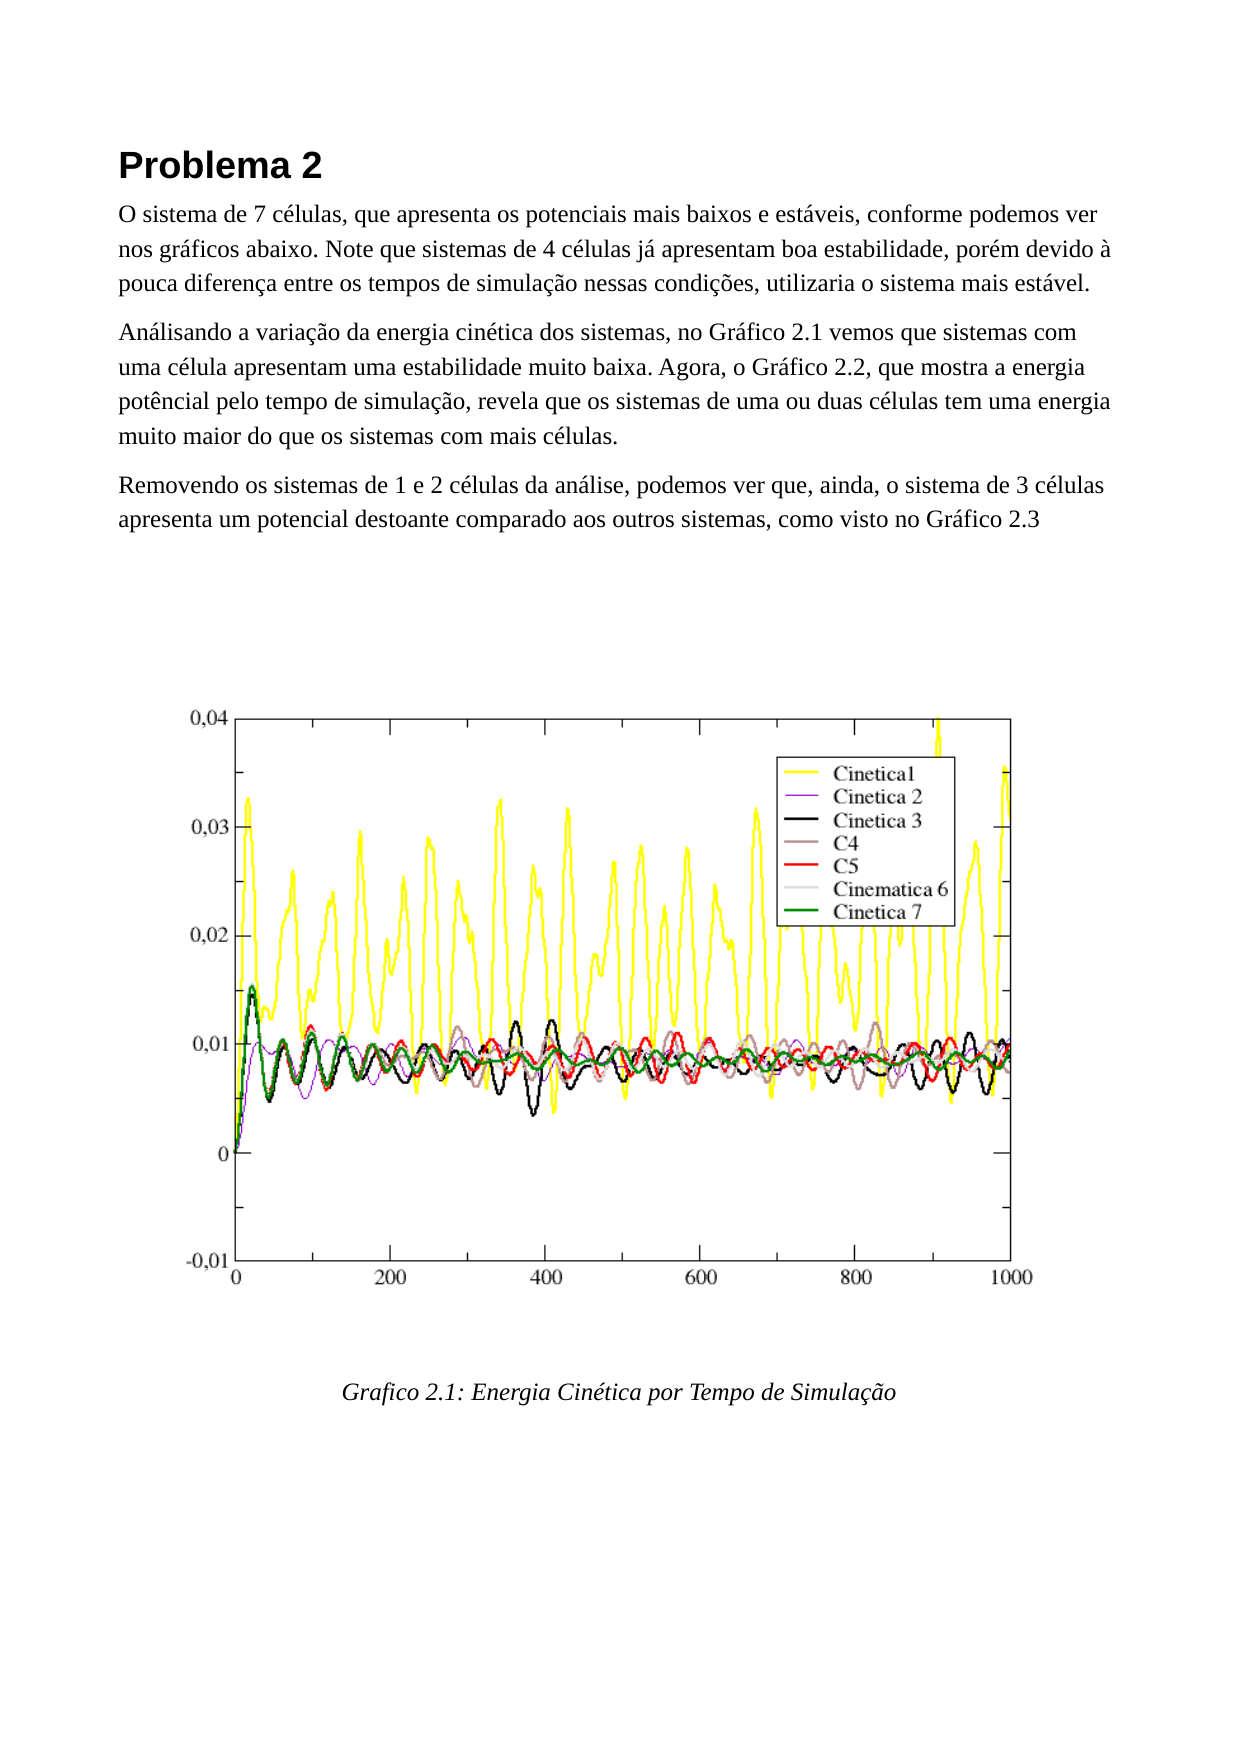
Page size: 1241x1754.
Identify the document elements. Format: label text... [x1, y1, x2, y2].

text O sistema de 7 células, que apresenta os potenciais mais baixos e estáveis, conforme podemos ver nos gráficos abaixo. Note que sistemas de 4 células já apresentam boa estabilidade, porém devido à pouca diferença entre os tempos de simulação nessas condições, utilizaria o sistema mais estável. [118, 199, 1122, 297]
picture [118, 602, 1123, 1377]
text Grafico 2.1: Energia Cinética por Tempo de Simulação [118, 1377, 1122, 1406]
text Removendo os sistemas de 1 e 2 células da análise, podemos ver que, ainda, o sistema de 3 células apresenta um potencial destoante comparado aos outros sistemas, como visto no Gráfico 2.3 [118, 470, 1122, 533]
subtitle Problema 2 [118, 143, 1122, 187]
text Análisando a variação da energia cinética dos sistemas, no Gráfico 2.1 vemos que sistemas com uma célula apresentam uma estabilidade muito baixa. Agora, o Gráfico 2.2, que mostra a energia potêncial pelo tempo de simulação, revela que os sistemas de uma ou duas células tem uma energia muito maior do que os sistemas com mais células. [118, 317, 1122, 449]
